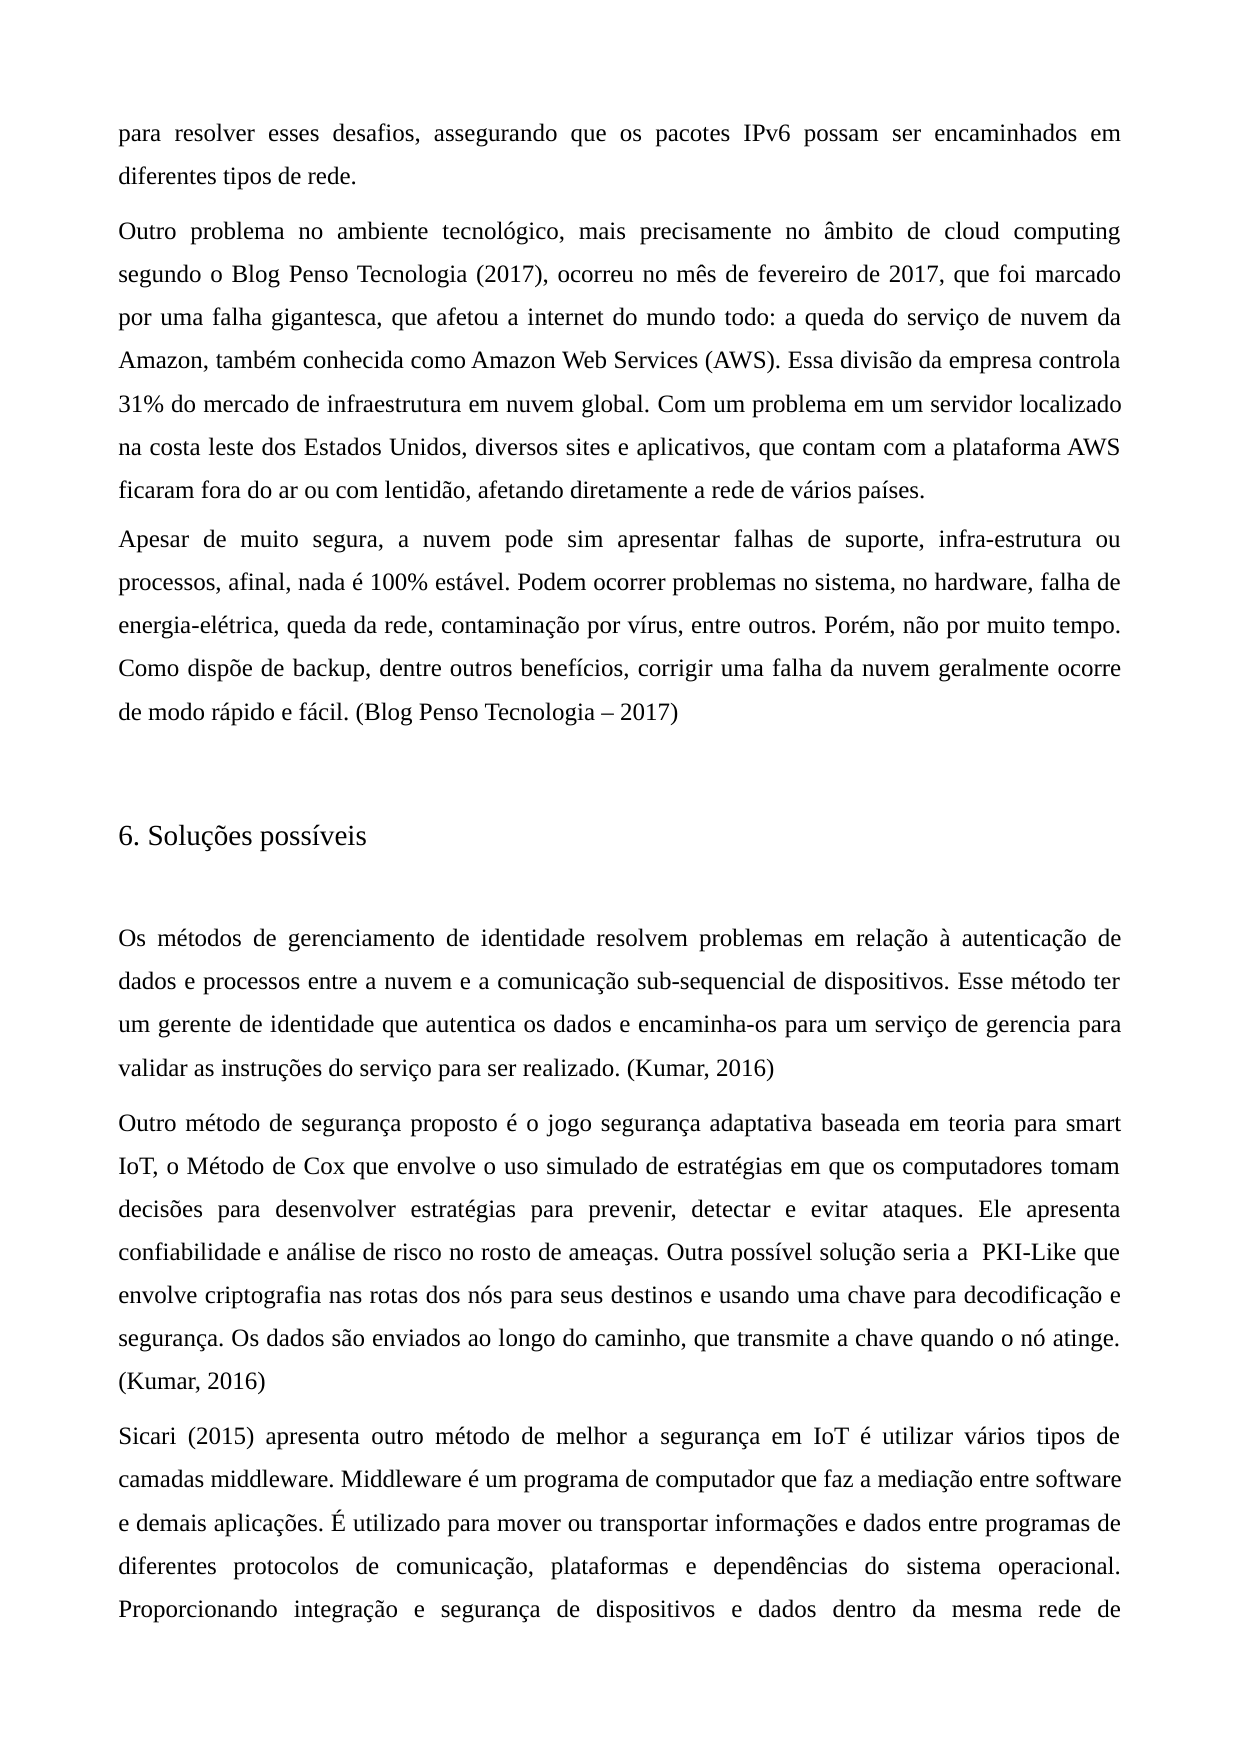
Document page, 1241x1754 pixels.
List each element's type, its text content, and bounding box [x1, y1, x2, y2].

text Outro método de segurança proposto é o jogo segurança adaptativa baseada em teoria para smart IoT, o Método de Cox que envolve o uso simulado de estratégias em que os computadores tomam decisões para desenvolver estratégias para prevenir, detectar e evitar ataques. Ele apresenta confiabilidade e análise de risco no rosto de ameaças. Outra possível solução seria a PKI-Like que envolve criptografia nas rotas dos nós para seus destinos e usando uma chave para decodificação e segurança. Os dados são enviados ao longo do caminho, que transmite a chave quando o nó atinge. (Kumar, 2016) [118, 1108, 1122, 1395]
text Os métodos de gerenciamento de identidade resolvem problemas em relação à autenticação de dados e processos entre a nuvem e a comunicação sub-sequencial de dispositivos. Esse método ter um gerente de identidade que autentica os dados e encaminha-os para um serviço de gerencia para validar as instruções do serviço para ser realizado. (Kumar, 2016) [118, 923, 1122, 1081]
text Outro problema no ambiente tecnológico, mais precisamente no âmbito de cloud computing segundo o Blog Penso Tecnologia (2017), ocorreu no mês de fevereiro de 2017, que foi marcado por uma falha gigantesca, que afetou a internet do mundo todo: a queda do serviço de nuvem da Amazon, também conhecida como Amazon Web Services (AWS). Essa divisão da empresa controla 31% do mercado de infraestrutura em nuvem global. Com um problema em um servidor localizado na costa leste dos Estados Unidos, diversos sites e aplicativos, que contam com a plataforma AWS ficaram fora do ar ou com lentidão, afetando diretamente a rede de vários países. [118, 216, 1122, 504]
text para resolver esses desafios, assegurando que os pacotes IPv6 possam ser encaminhados em diferentes tipos de rede. [118, 118, 1122, 190]
text Apesar de muito segura, a nuvem pode sim apresentar falhas de suporte, infra-estrutura ou processos, afinal, nada é 100% estável. Podem ocorrer problemas no sistema, no hardware, falha de energia-elétrica, queda da rede, contaminação por vírus, entre outros. Porém, não por muito tempo. Como dispõe de backup, dentre outros benefícios, corrigir uma falha da nuvem geralmente ocorre de modo rápido e fácil. (Blog Penso Tecnologia – 2017) [118, 524, 1122, 725]
text 6. Soluções possíveis [118, 818, 1122, 851]
text Sicari (2015) apresenta outro método de melhor a segurança em IoT é utilizar vários tipos de camadas middleware. Middleware é um programa de computador que faz a mediação entre software e demais aplicações. É utilizado para mover ou transportar informações e dados entre programas de diferentes protocolos de comunicação, plataformas e dependências do sistema operacional. Proporcionando integração e segurança de dispositivos e dados dentro da mesma rede de [118, 1421, 1122, 1623]
